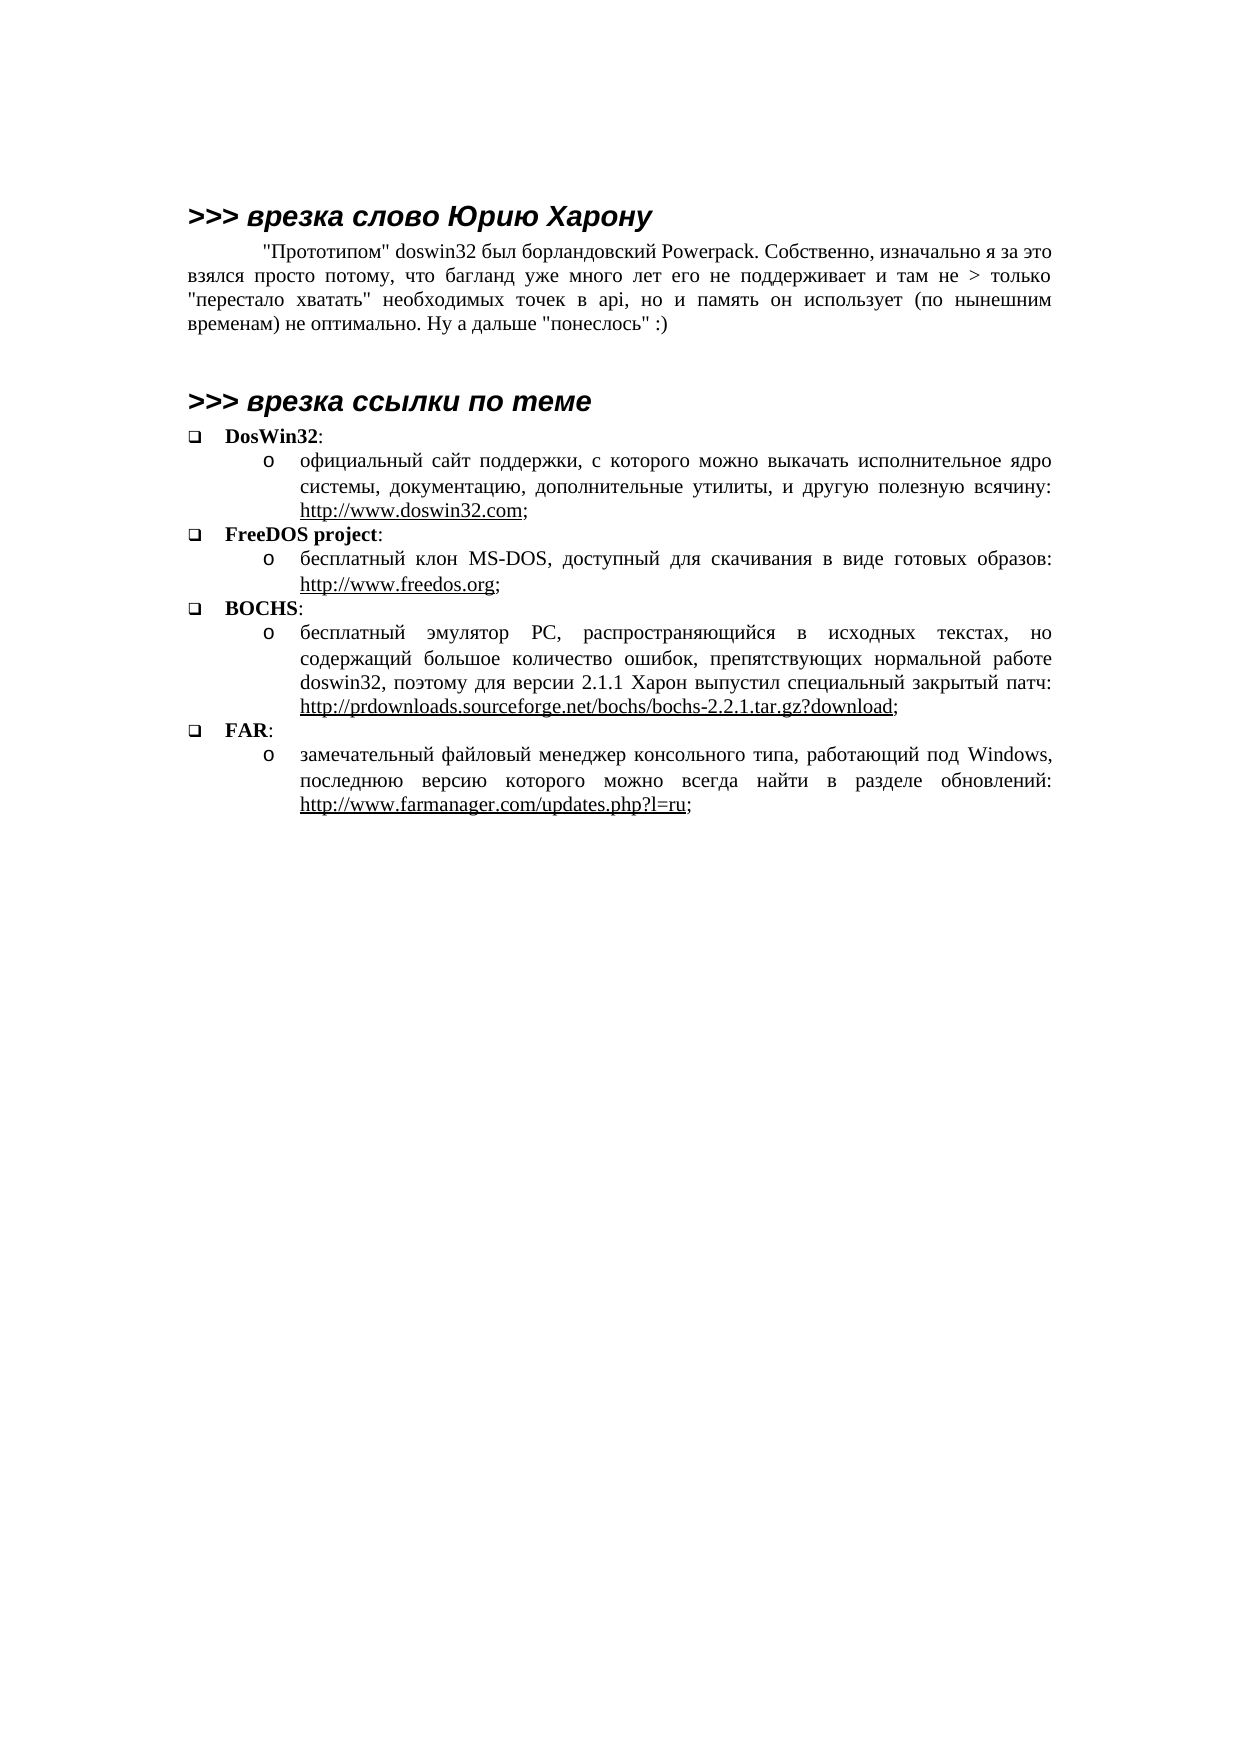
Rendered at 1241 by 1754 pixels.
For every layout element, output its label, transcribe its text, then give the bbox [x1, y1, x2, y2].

list бесплатный эмулятор PC, распространяющийся в исходных текстах, но содержащий большое количество ошибок, препятствующих нормальной работе doswin32, поэтому для версии 2.1.1 Харон выпустил специальный закрытый патч: http://prdownloads.sourceforge.net/bochs/bochs-2.2.1.tar.gz?download; [262, 620, 1053, 718]
list бесплатный клон MS-DOS, доступный для скачивания в виде готовых образов: http://www.freedos.org; [262, 546, 1053, 596]
text "Прототипом" doswin32 был борландовский Powerpack. Собственно, изначально я за это взялся просто потому, что багланд уже много лет его не поддерживает и там не > только "перестало хватать" необходимых точек в api, но и память он использует (по нынешним временам) не оптимально. Ну а дальше "понеслось" :) [187, 239, 1053, 335]
list FreeDOS project: [187, 522, 1053, 546]
list BOCHS: [187, 596, 1053, 620]
subtitle >>> врезка слово Юрию Харону [187, 199, 1053, 233]
list замечательный файловый менеджер консольного типа, работающий под Windows, последнюю версию которого можно всегда найти в разделе обновлений: http://www.farmanager.com/updates.php?l=ru; [262, 742, 1053, 816]
list DosWin32: [187, 424, 1053, 448]
list FAR: [187, 718, 1053, 742]
list официальный сайт поддержки, с которого можно выкачать исполнительное ядро системы, документацию, дополнительные утилиты, и другую полезную всячину: http://www.doswin32.com; [262, 448, 1053, 522]
subtitle >>> врезка ссылки по теме [187, 384, 1053, 418]
